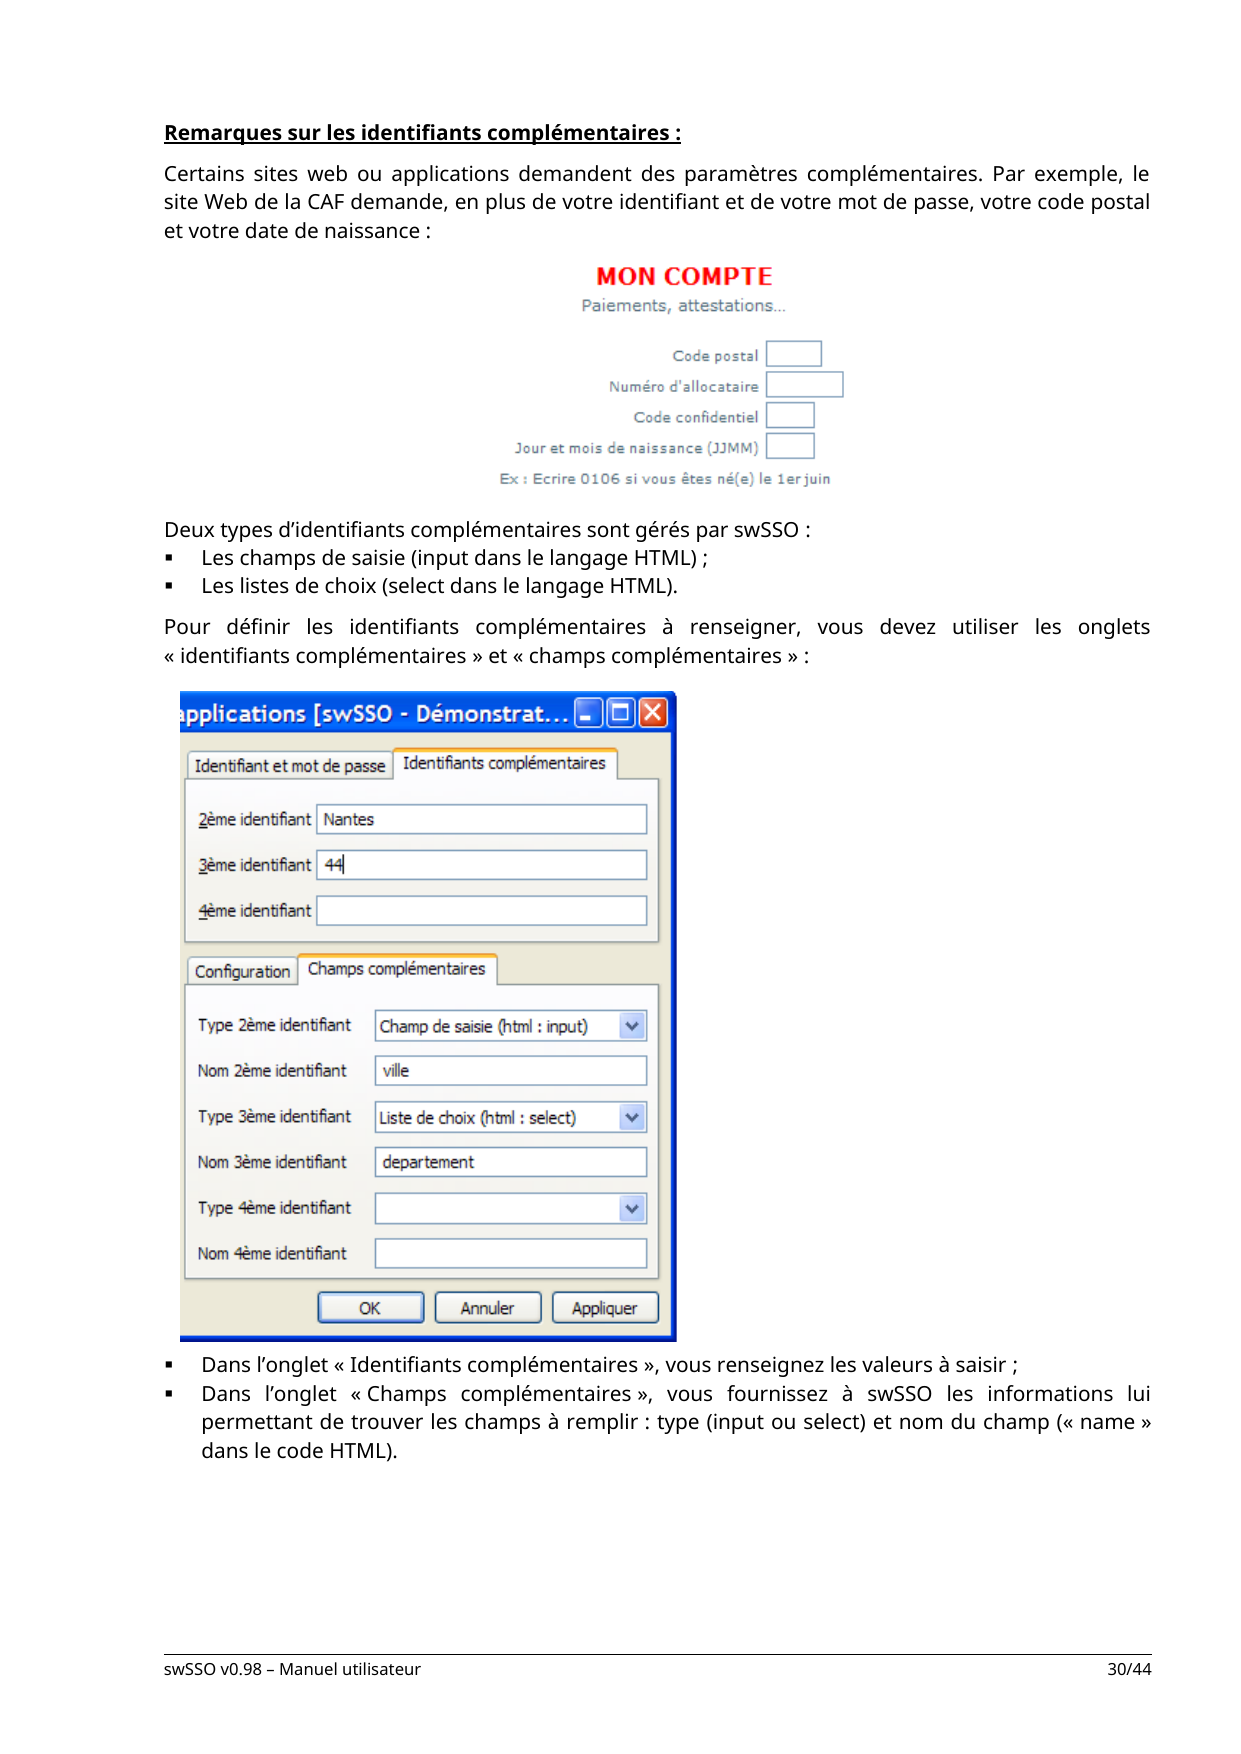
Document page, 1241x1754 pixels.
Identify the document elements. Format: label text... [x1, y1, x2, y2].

list Deux types d’identifiants complémentaires sont gérés par swSSO : [164, 515, 1152, 543]
list Dans l’onglet « Champs complémentaires », vous fournissez à swSSO les informations lui permettant de trouver les champs à remplir : type (input ou select) et nom du champ (« name » dans le code HTML). [164, 1379, 1152, 1464]
text Pour définir les identifiants complémentaires à renseigner, vous devez utiliser les onglets « identifiants complémentaires » et « champs complémentaires » : [164, 612, 1152, 669]
picture [486, 253, 867, 506]
text Certains sites web ou applications demandent des paramètres complémentaires. Par exemple, le site Web de la CAF demande, en plus de votre identifiant et de votre mot de passe, votre code postal et votre date de naissance : [164, 159, 1152, 244]
list Dans l’onglet « Identifiants complémentaires », vous renseignez les valeurs à saisir ; [164, 1351, 1152, 1379]
list Remarques sur les identifiants complémentaires : [164, 118, 1152, 147]
picture [180, 691, 677, 1342]
list Les listes de choix (select dans le langage HTML). [164, 572, 1152, 600]
list Les champs de saisie (input dans le langage HTML) ; [164, 543, 1152, 572]
